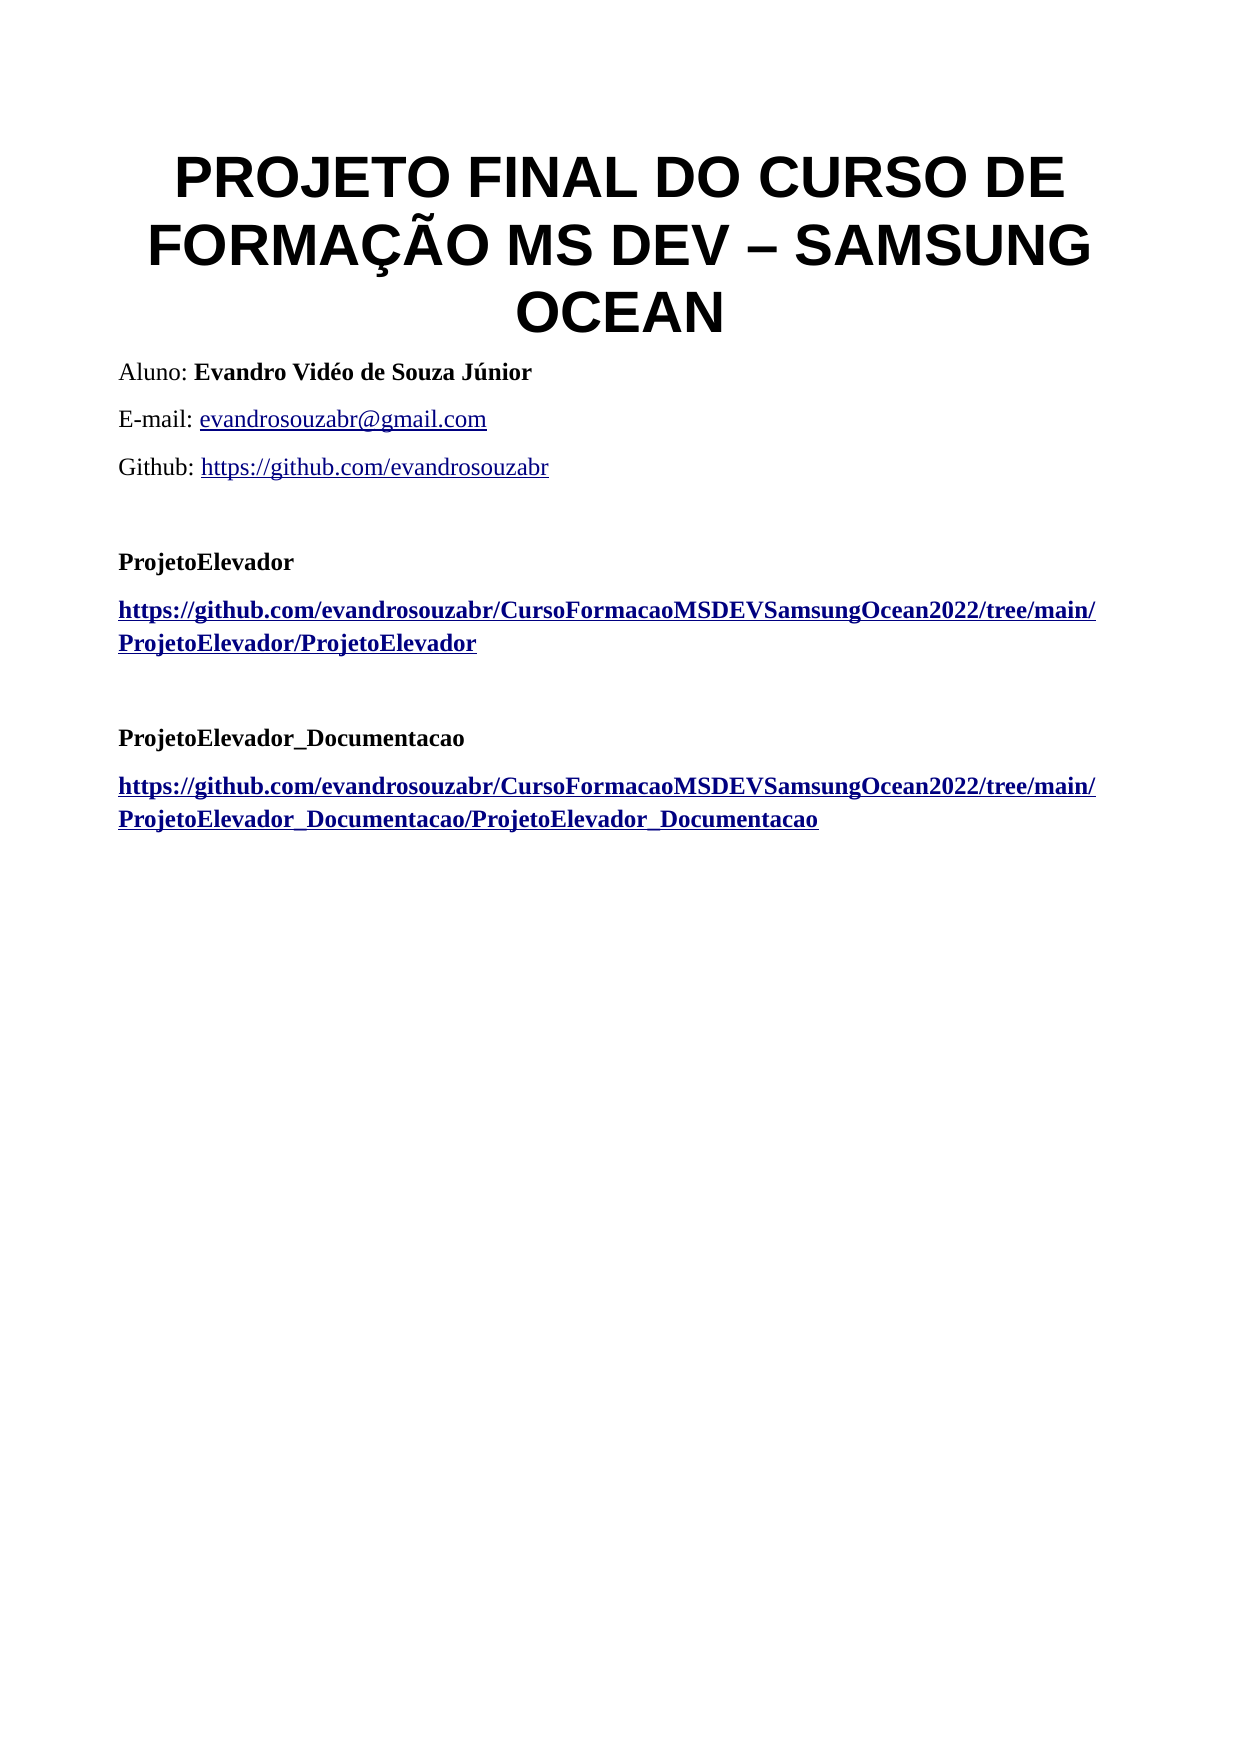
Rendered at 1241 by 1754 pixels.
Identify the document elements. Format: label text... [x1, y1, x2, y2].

text E-mail: evandrosouzabr@gmail.com [118, 404, 1122, 433]
text https://github.com/evandrosouzabr/CursoFormacaoMSDEVSamsungOcean2022/tree/main/ProjetoElevador/ProjetoElevador [118, 595, 1122, 657]
text ProjetoElevador [118, 547, 1122, 576]
text Aluno: Evandro Vidéo de Souza Júnior [118, 357, 1122, 386]
text ProjetoElevador_Documentacao [118, 723, 1122, 752]
text https://github.com/evandrosouzabr/CursoFormacaoMSDEVSamsungOcean2022/tree/main/ProjetoElevador_Documentacao/ProjetoElevador_Documentacao [118, 771, 1122, 832]
title PROJETO FINAL DO CURSO DE FORMAÇÃO MS DEV – SAMSUNG OCEAN [118, 143, 1122, 344]
text Github: https://github.com/evandrosouzabr [118, 452, 1122, 481]
